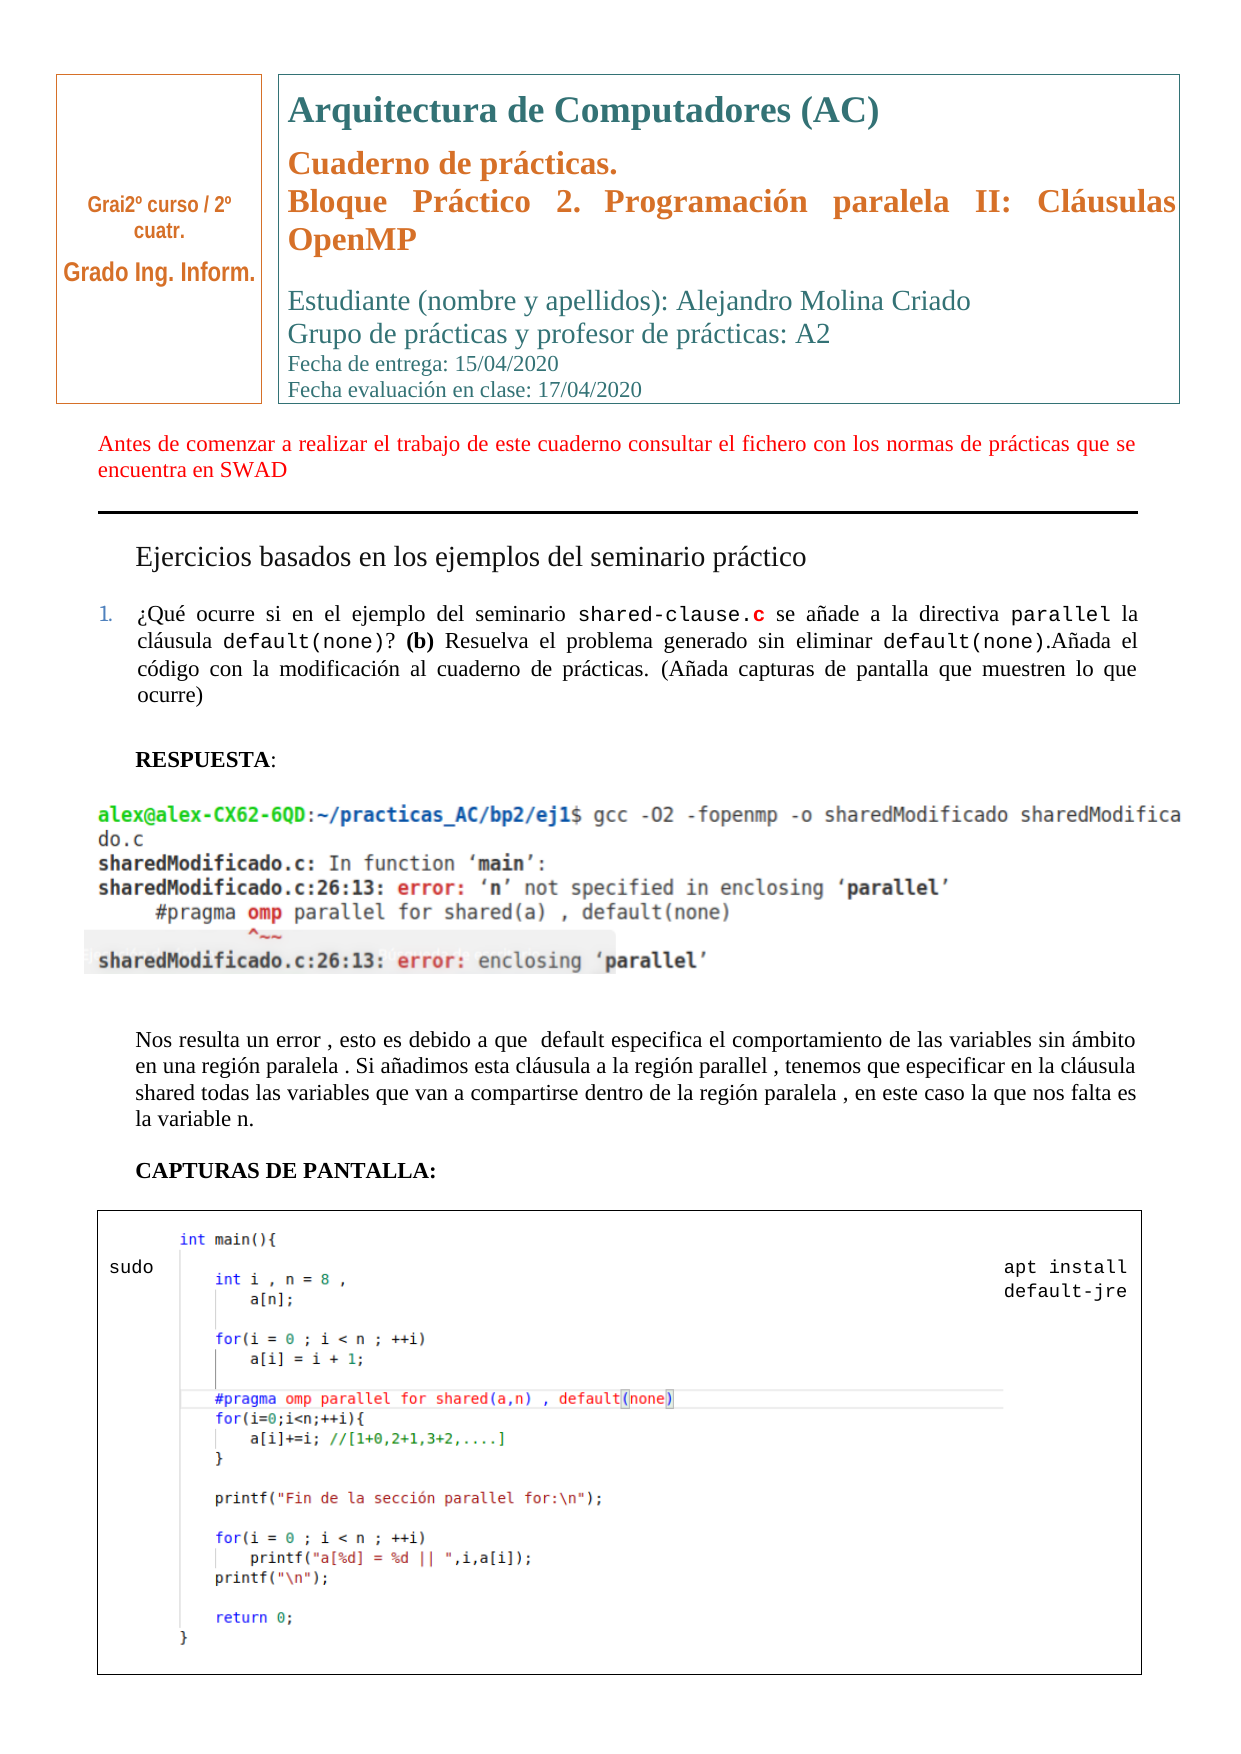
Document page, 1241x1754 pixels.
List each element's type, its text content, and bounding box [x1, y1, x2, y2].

text Nos resulta un error , esto es debido a que default especifica el comportamiento de las variables sin ámbito en una región paralela . Si añadimos esta cláusula a la región parallel , tenemos que especificar en la cláusula shared todas las variables que van a compartirse dentro de la región paralela , en este caso la que nos falta es la variable n. [135, 1026, 1138, 1131]
table_header Arquitectura de Computadores (AC) Cuaderno de prácticas. Bloque Práctico 2. Programación paralela II: Cláusulas OpenMP Estudiante (nombre y apellidos): Alejandro Molina Criado Grupo de prácticas y profesor de prácticas: A2 Fecha de entrega: 15/04/2020 Fecha evaluación en clase: 17/04/2020 [279, 75, 1179, 403]
list ¿Qué ocurre si en el ejemplo del seminario shared-clause.c se añade a la directiva parallel la cláusula default(none)? (b) Resuelva el problema generado sin eliminar default(none).Añada el código con la modificación al cuaderno de prácticas. (Añada capturas de pantalla que muestren lo que ocurre) [99, 600, 1138, 708]
table_header sudo apt install default-jre [98, 1211, 1141, 1673]
picture [84, 801, 1194, 974]
subtitle Ejercicios basados en los ejemplos del seminario práctico [98, 539, 1138, 573]
text Antes de comenzar a realizar el trabajo de este cuaderno consultar el fichero con los normas de prácticas que se encuentra en SWAD [98, 430, 1138, 483]
text RESPUESTA: [135, 746, 1138, 773]
table_header Grai2º curso / 2º cuatr. Grado Ing. Inform. [57, 75, 261, 403]
table_header [262, 74, 278, 403]
picture [171, 1231, 1004, 1674]
text CAPTURAS DE PANTALLA: [135, 1158, 1138, 1184]
